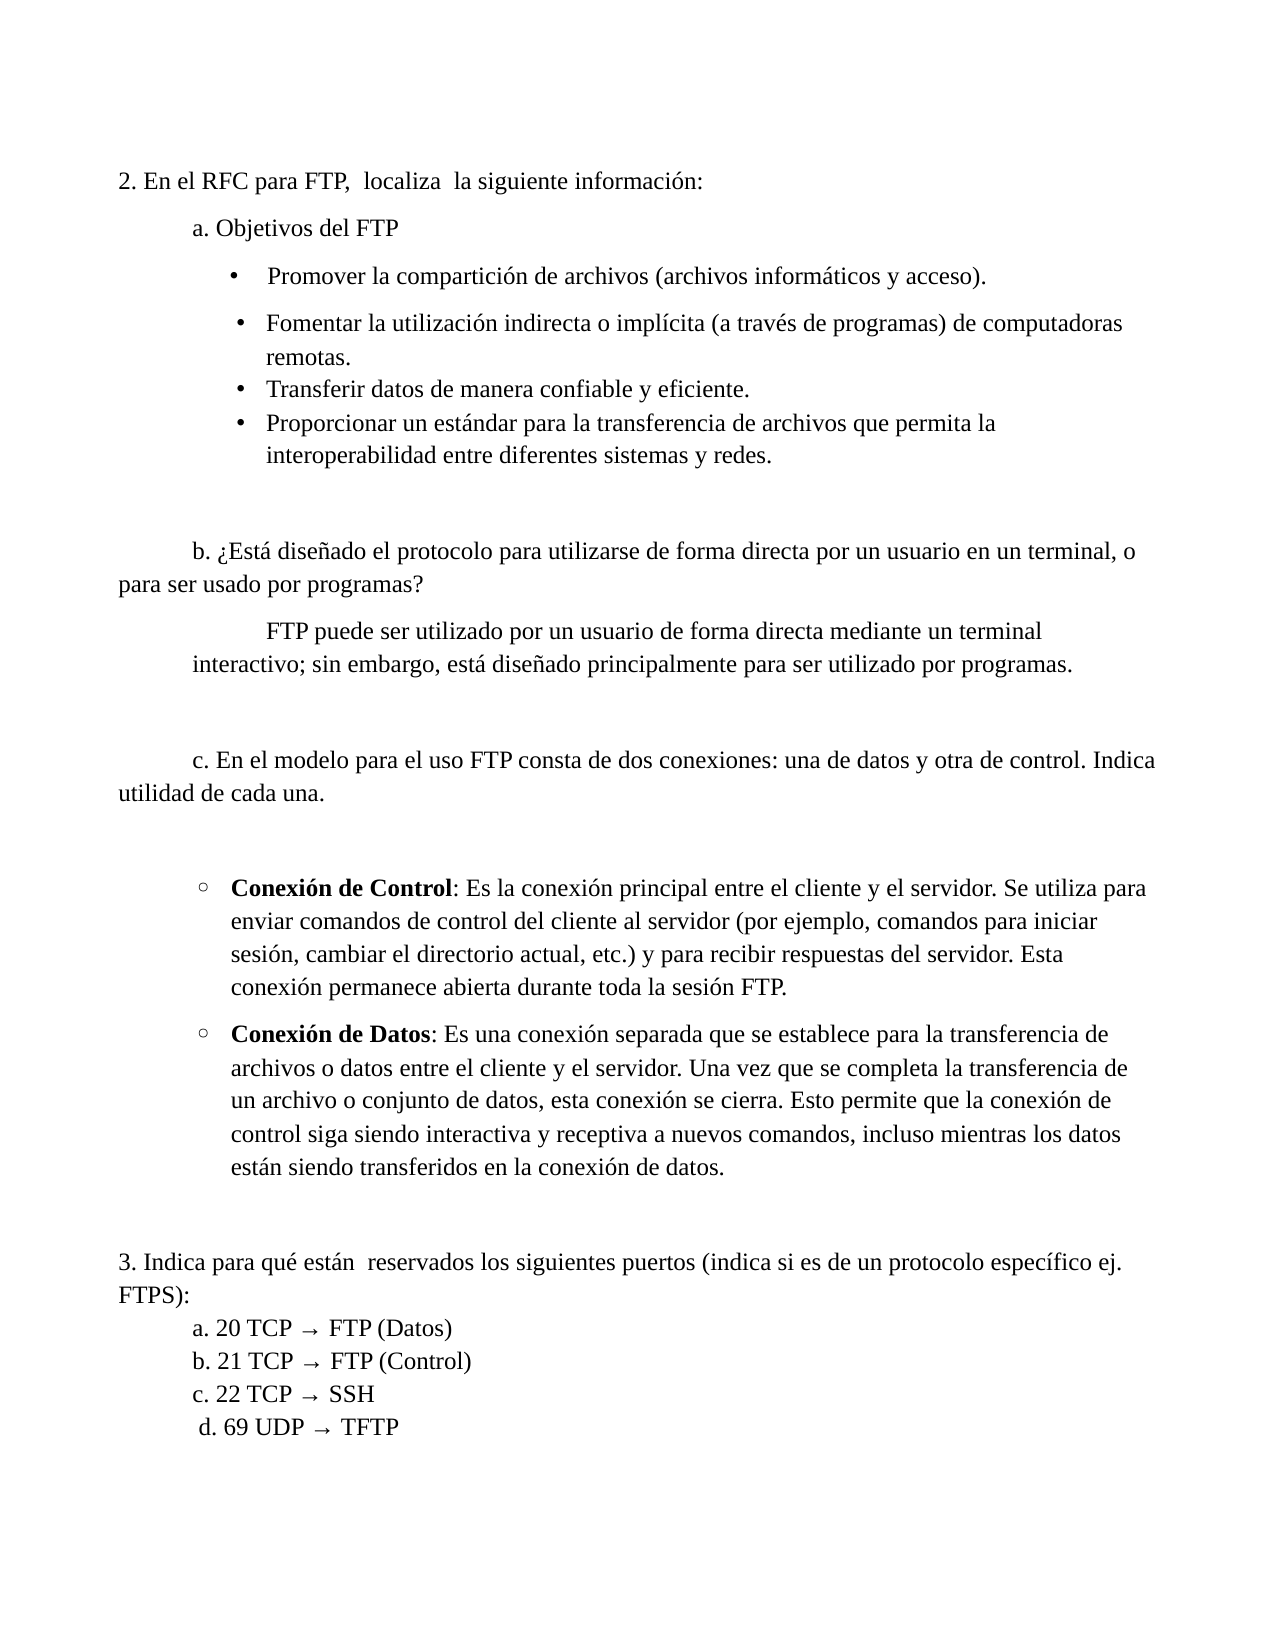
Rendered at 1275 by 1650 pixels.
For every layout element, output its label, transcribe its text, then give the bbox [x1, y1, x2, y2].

list Proporcionar un estándar para la transferencia de archivos que permita la interoperabilidad entre diferentes sistemas y redes. [236, 408, 1157, 469]
list Conexión de Control: Es la conexión principal entre el cliente y el servidor. Se utiliza para enviar comandos de control del cliente al servidor (por ejemplo, comandos para iniciar sesión, cambiar el directorio actual, etc.) y para recibir respuestas del servidor. Esta conexión permanece abierta durante toda la sesión FTP. [193, 873, 1157, 1001]
text 2. En el RFC para FTP, localiza la siguiente información: [118, 166, 1157, 194]
list Fomentar la utilización indirecta o implícita (a través de programas) de computadoras remotas. [236, 308, 1157, 370]
text FTP puede ser utilizado por un usuario de forma directa mediante un terminal interactivo; sin embargo, está diseñado principalmente para ser utilizado por programas. [192, 616, 1157, 678]
text 3. Indica para qué están reservados los siguientes puertos (indica si es de un protocolo específico ej. FTPS): a. 20 TCP → FTP (Datos) b. 21 TCP → FTP (Control) c. 22 TCP → SSH d. 69 UDP → TFTP [118, 1247, 1157, 1441]
text b. ¿Está diseñado el protocolo para utilizarse de forma directa por un usuario en un terminal, o para ser usado por programas? [118, 536, 1157, 598]
list Transferir datos de manera confiable y eficiente. [236, 374, 1157, 403]
text a. Objetivos del FTP [118, 213, 1157, 242]
list Conexión de Datos: Es una conexión separada que se establece para la transferencia de archivos o datos entre el cliente y el servidor. Una vez que se completa la transferencia de un archivo o conjunto de datos, esta conexión se cierra. Esto permite que la conexión de control siga siendo interactiva y receptiva a nuevos comandos, incluso mientras los datos están siendo transferidos en la conexión de datos. [193, 1019, 1157, 1180]
list Promover la compartición de archivos (archivos informáticos y acceso). [229, 261, 1157, 290]
text c. En el modelo para el uso FTP consta de dos conexiones: una de datos y otra de control. Indica utilidad de cada una. [118, 745, 1157, 806]
